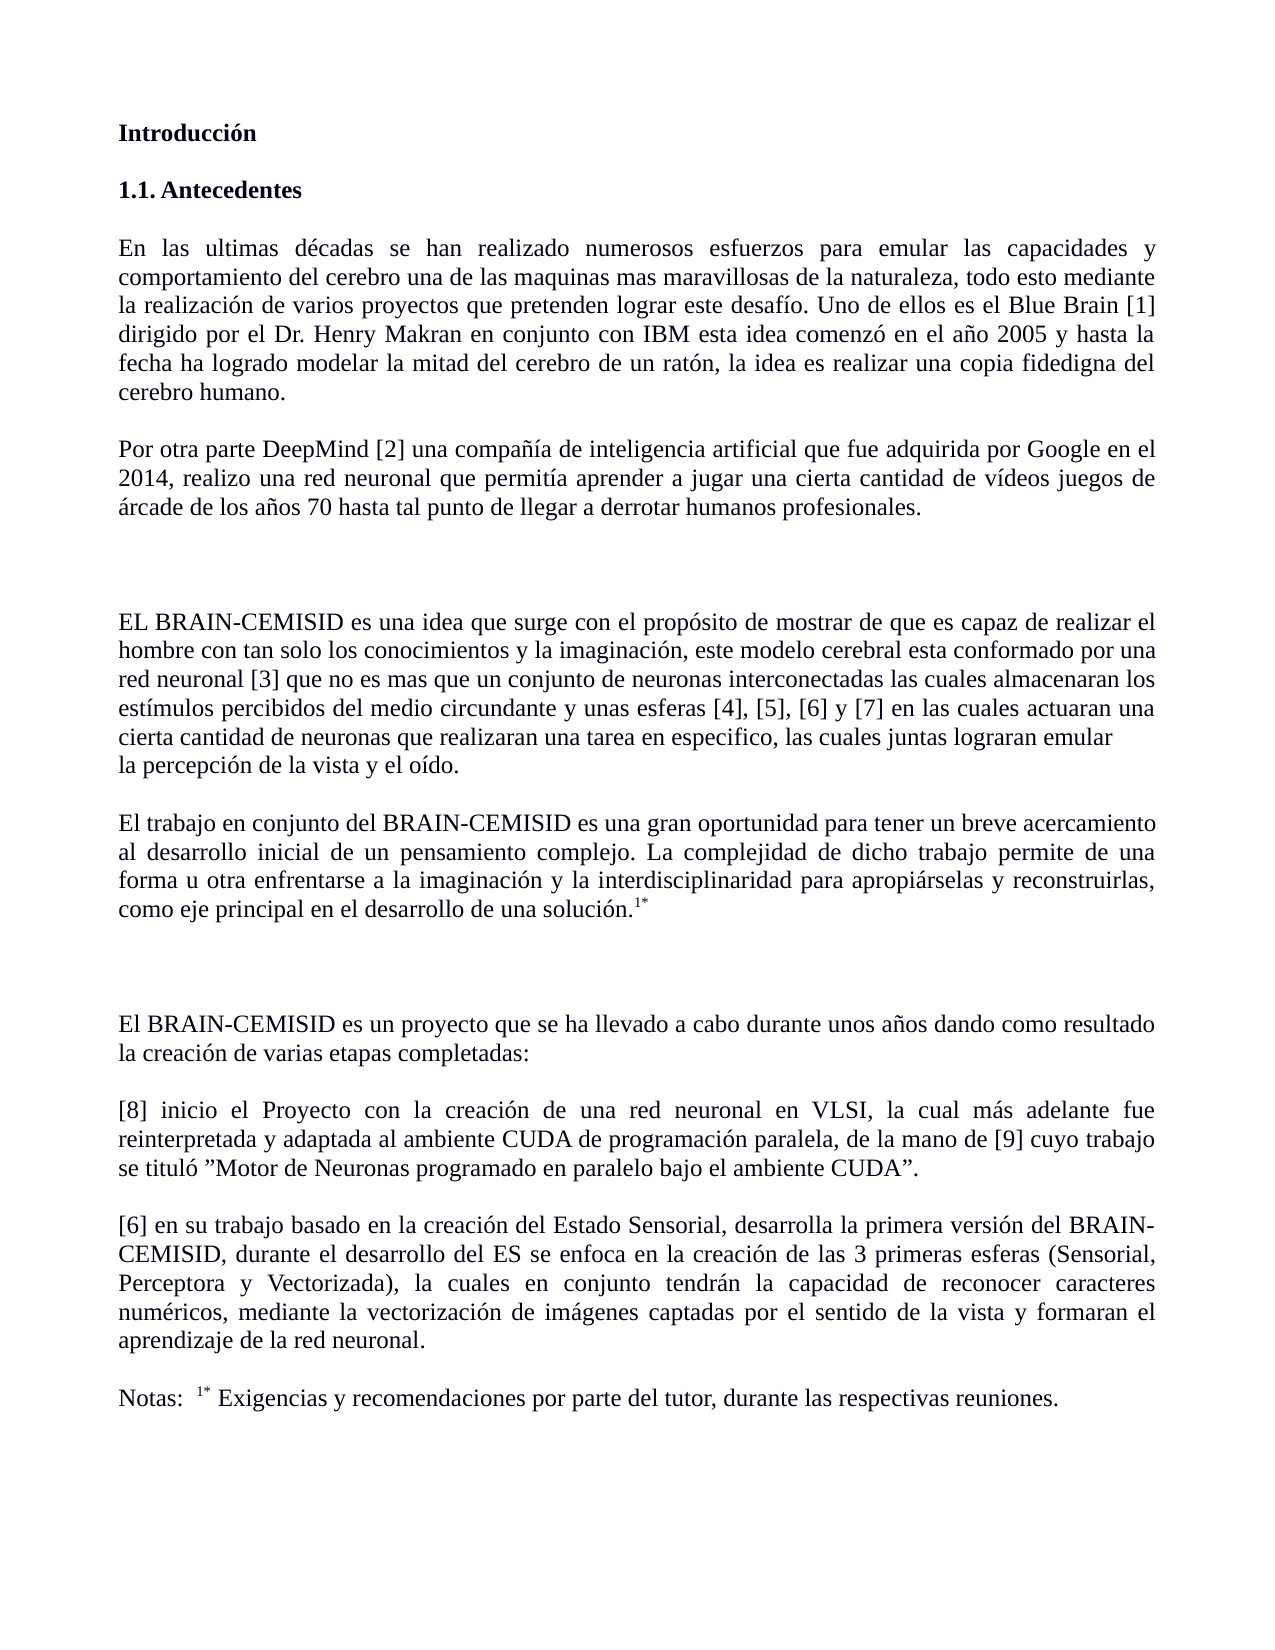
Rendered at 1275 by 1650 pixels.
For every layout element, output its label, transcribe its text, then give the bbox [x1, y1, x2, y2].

text EL BRAIN-CEMISID es una idea que surge con el propósito de mostrar de que es capaz de realizar el hombre con tan solo los conocimientos y la imaginación, este modelo cerebral esta conformado por una red neuronal [3] que no es mas que un conjunto de neuronas interconectadas las cuales almacenaran los estímulos percibidos del medio circundante y unas esferas [4], [5], [6] y [7] en las cuales actuaran una cierta cantidad de neuronas que realizaran una tarea en especifico, las cuales juntas lograran emular [118, 607, 1157, 751]
text El BRAIN-CEMISID es un proyecto que se ha llevado a cabo durante unos años dando como resultado la creación de varias etapas completadas: [118, 1009, 1157, 1067]
text la percepción de la vista y el oído. [118, 751, 1157, 779]
text 1.1. Antecedentes [118, 176, 1157, 204]
text Por otra parte DeepMind [2] una compañía de inteligencia artificial que fue adquirida por Google en el 2014, realizo una red neuronal que permitía aprender a jugar una cierta cantidad de vídeos juegos de árcade de los años 70 hasta tal punto de llegar a derrotar humanos profesionales. [118, 434, 1157, 521]
text [8] inicio el Proyecto con la creación de una red neuronal en VLSI, la cual más adelante fue reinterpretada y adaptada al ambiente CUDA de programación paralela, de la mano de [9] cuyo trabajo se tituló ”Motor de Neuronas programado en paralelo bajo el ambiente CUDA”. [118, 1096, 1157, 1182]
text Notas: 1* Exigencias y recomendaciones por parte del tutor, durante las respectivas reuniones. [118, 1383, 1157, 1412]
text El trabajo en conjunto del BRAIN-CEMISID es una gran oportunidad para tener un breve acercamiento al desarrollo inicial de un pensamiento complejo. La complejidad de dicho trabajo permite de una forma u otra enfrentarse a la imaginación y la interdisciplinaridad para apropiárselas y reconstruirlas, como eje principal en el desarrollo de una solución.1* [118, 808, 1157, 923]
text En las ultimas décadas se han realizado numerosos esfuerzos para emular las capacidades y comportamiento del cerebro una de las maquinas mas maravillosas de la naturaleza, todo esto mediante la realización de varios proyectos que pretenden lograr este desafío. Uno de ellos es el Blue Brain [1] dirigido por el Dr. Henry Makran en conjunto con IBM esta idea comenzó en el año 2005 y hasta la fecha ha logrado modelar la mitad del cerebro de un ratón, la idea es realizar una copia fidedigna del cerebro humano. [118, 233, 1157, 406]
text [6] en su trabajo basado en la creación del Estado Sensorial, desarrolla la primera versión del BRAIN-CEMISID, durante el desarrollo del ES se enfoca en la creación de las 3 primeras esferas (Sensorial, Perceptora y Vectorizada), la cuales en conjunto tendrán la capacidad de reconocer caracteres numéricos, mediante la vectorización de imágenes captadas por el sentido de la vista y formaran el aprendizaje de la red neuronal. [118, 1211, 1157, 1354]
text Introducción [118, 118, 1157, 147]
